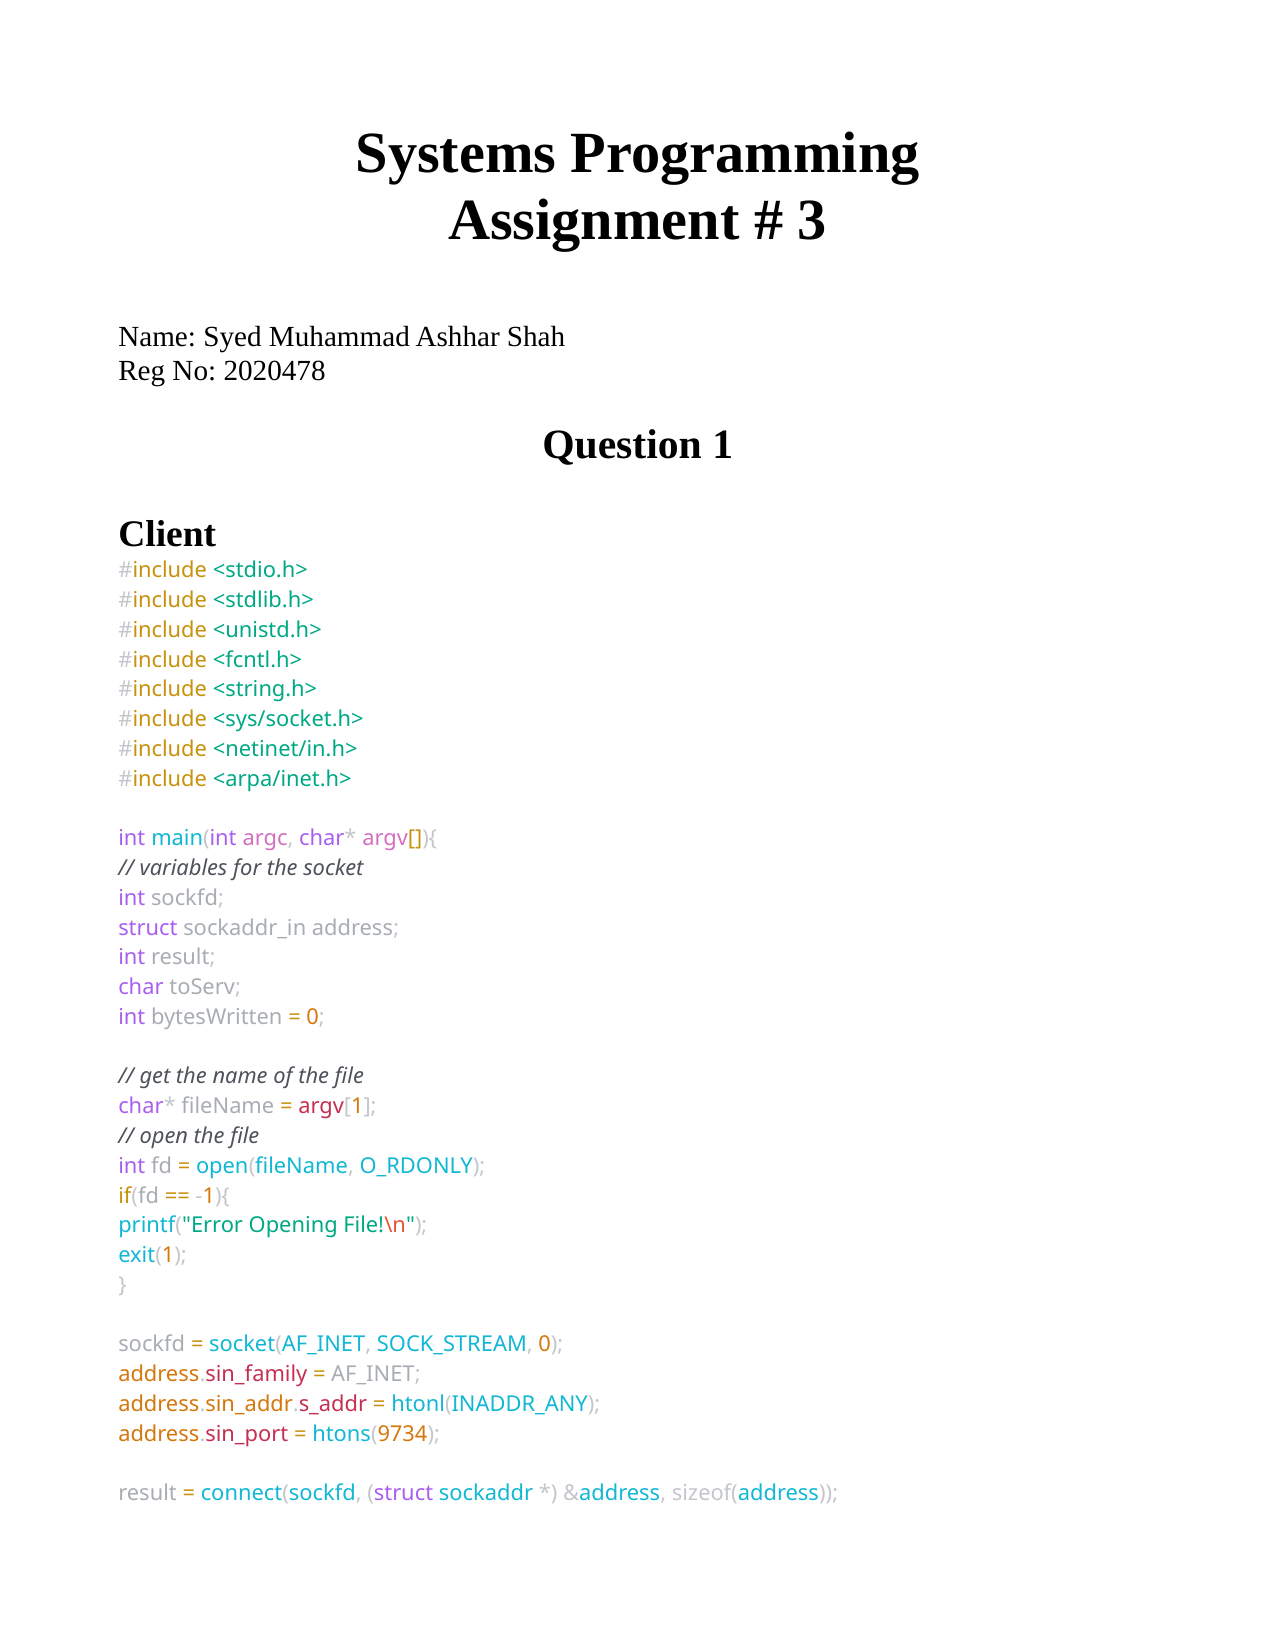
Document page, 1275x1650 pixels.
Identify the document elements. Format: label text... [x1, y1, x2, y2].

text char* fileName = argv[1]; [118, 1090, 1157, 1120]
text int fd = open(fileName, O_RDONLY); [118, 1150, 1157, 1179]
text #include <stdlib.h> [118, 584, 1157, 614]
text Systems Programming [118, 118, 1157, 185]
text Question 1 [118, 420, 1157, 468]
text #include <string.h> [118, 673, 1157, 703]
text if(fd == -1){ [118, 1179, 1157, 1209]
text result = connect(sockfd, (struct sockaddr *) &address, sizeof(address)); [118, 1477, 1157, 1507]
text char toServ; [118, 971, 1157, 1001]
text Client [118, 511, 1157, 554]
text address.sin_addr.s_addr = htonl(INADDR_ANY); [118, 1388, 1157, 1418]
text #include <stdio.h> [118, 554, 1157, 584]
text #include <netinet/in.h> [118, 733, 1157, 763]
text #include <arpa/inet.h> [118, 763, 1157, 792]
text #include <unistd.h> [118, 614, 1157, 643]
text // open the file [118, 1120, 1157, 1150]
text Name: Syed Muhammad Ashhar Shah [118, 319, 1157, 353]
text #include <sys/socket.h> [118, 703, 1157, 733]
text address.sin_family = AF_INET; [118, 1358, 1157, 1388]
text } [118, 1269, 1157, 1299]
text printf("Error Opening File!\n"); [118, 1209, 1157, 1239]
text Assignment # 3 [118, 185, 1157, 252]
text // get the name of the file [118, 1060, 1157, 1090]
text int bytesWritten = 0; [118, 1001, 1157, 1031]
text address.sin_port = htons(9734); [118, 1418, 1157, 1448]
text int sockfd; [118, 882, 1157, 912]
text Reg No: 2020478 [118, 353, 1157, 386]
text struct sockaddr_in address; [118, 912, 1157, 941]
text int result; [118, 941, 1157, 971]
text exit(1); [118, 1239, 1157, 1269]
text int main(int argc, char* argv[]){ [118, 822, 1157, 852]
text #include <fcntl.h> [118, 643, 1157, 673]
text // variables for the socket [118, 852, 1157, 882]
text sockfd = socket(AF_INET, SOCK_STREAM, 0); [118, 1328, 1157, 1358]
